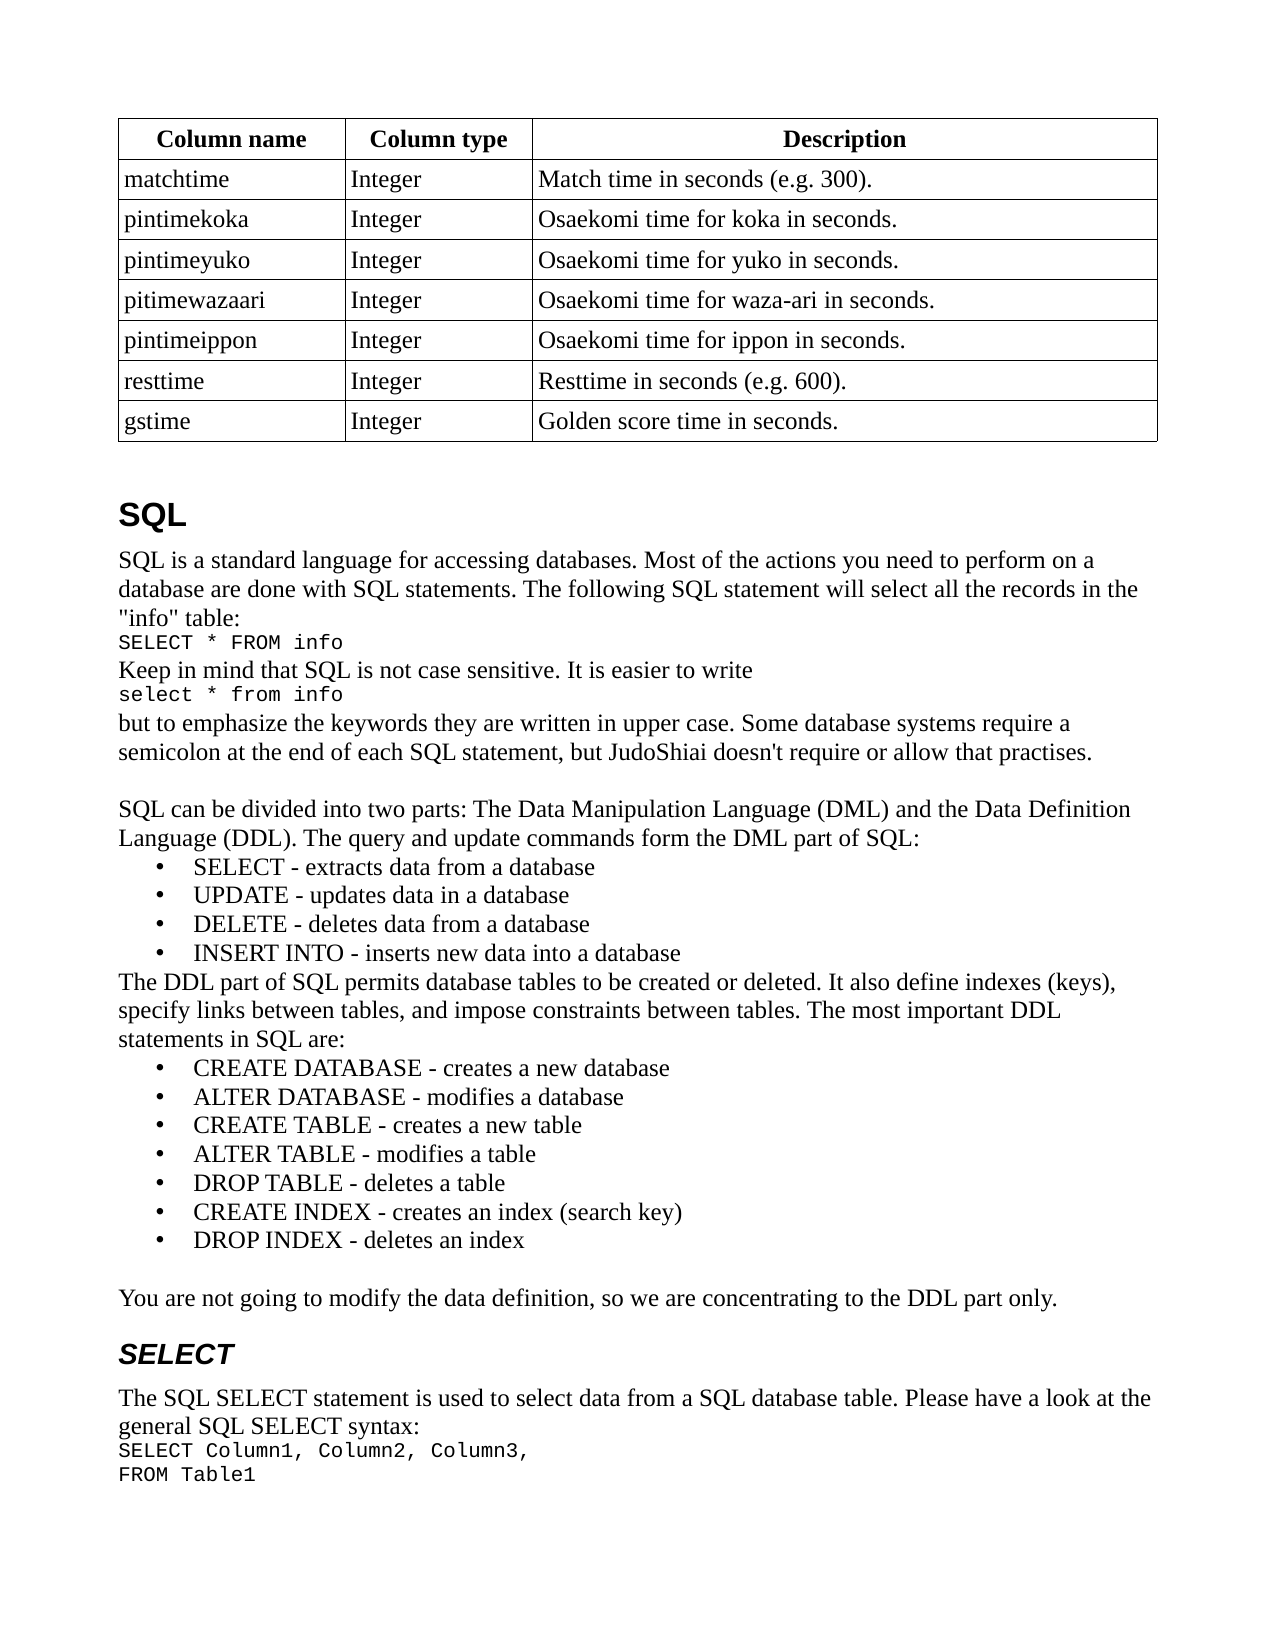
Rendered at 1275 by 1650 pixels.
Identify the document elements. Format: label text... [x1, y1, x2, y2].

table_header Description [533, 119, 1157, 158]
list ALTER DATABASE - modifies a database [156, 1082, 1157, 1110]
text Keep in mind that SQL is not case sensitive. It is easier to write [118, 656, 1157, 684]
table_cell pitimewazaari [119, 280, 345, 320]
table_cell pintimeippon [119, 321, 345, 360]
table_cell Integer [346, 280, 532, 320]
text SQL is a standard language for accessing databases. Most of the actions you need to perform on a database are done with SQL statements. The following SQL statement will select all the records in the "info" table: [118, 546, 1157, 632]
list CREATE INDEX - creates an index (search key) [156, 1197, 1157, 1225]
list CREATE TABLE - creates a new table [156, 1110, 1157, 1139]
table_cell pintimekoka [119, 200, 345, 239]
list DROP TABLE - deletes a table [156, 1168, 1157, 1197]
table_header Column type [346, 119, 532, 158]
table_cell Integer [346, 240, 532, 279]
subtitle SELECT [118, 1337, 1157, 1370]
table_cell Resttime in seconds (e.g. 600). [533, 361, 1157, 400]
list DELETE - deletes data from a database [156, 909, 1157, 938]
text The SQL SELECT statement is used to select data from a SQL database table. Please have a look at the general SQL SELECT syntax: [118, 1383, 1157, 1440]
table_header Column name [119, 119, 345, 158]
subtitle SQL [118, 494, 1157, 533]
table_cell Osaekomi time for ippon in seconds. [533, 321, 1157, 360]
table_cell Osaekomi time for koka in seconds. [533, 200, 1157, 239]
table_cell Integer [346, 200, 532, 239]
table_cell pintimeyuko [119, 240, 345, 279]
list SELECT - extracts data from a database [156, 852, 1157, 880]
text SQL can be divided into two parts: The Data Manipulation Language (DML) and the Data Definition Language (DDL). The query and update commands form the DML part of SQL: [118, 794, 1157, 852]
table_cell Integer [346, 160, 532, 199]
table_cell Match time in seconds (e.g. 300). [533, 160, 1157, 199]
table_cell Golden score time in seconds. [533, 401, 1157, 441]
text SELECT * FROM info [118, 632, 1157, 656]
table_cell matchtime [119, 160, 345, 199]
table_cell Osaekomi time for yuko in seconds. [533, 240, 1157, 279]
list INSERT INTO - inserts new data into a database [156, 938, 1157, 967]
text but to emphasize the keywords they are written in upper case. Some database systems require a semicolon at the end of each SQL statement, but JudoShiai doesn't require or allow that practises. [118, 708, 1157, 765]
list ALTER TABLE - modifies a table [156, 1139, 1157, 1168]
table_cell Integer [346, 321, 532, 360]
table_cell gstime [119, 401, 345, 441]
list DROP INDEX - deletes an index [156, 1225, 1157, 1254]
text SELECT Column1, Column2, Column3, FROM Table1 [118, 1440, 1157, 1487]
list UPDATE - updates data in a database [156, 880, 1157, 909]
table_cell Integer [346, 401, 532, 441]
table_cell Osaekomi time for waza-ari in seconds. [533, 280, 1157, 320]
text select * from info [118, 684, 1157, 708]
text You are not going to modify the data definition, so we are concentrating to the DDL part only. [118, 1283, 1157, 1312]
list CREATE DATABASE - creates a new database [156, 1053, 1157, 1082]
table_cell Integer [346, 361, 532, 400]
text The DDL part of SQL permits database tables to be created or deleted. It also define indexes (keys), specify links between tables, and impose constraints between tables. The most important DDL statements in SQL are: [118, 967, 1157, 1053]
table_cell resttime [119, 361, 345, 400]
